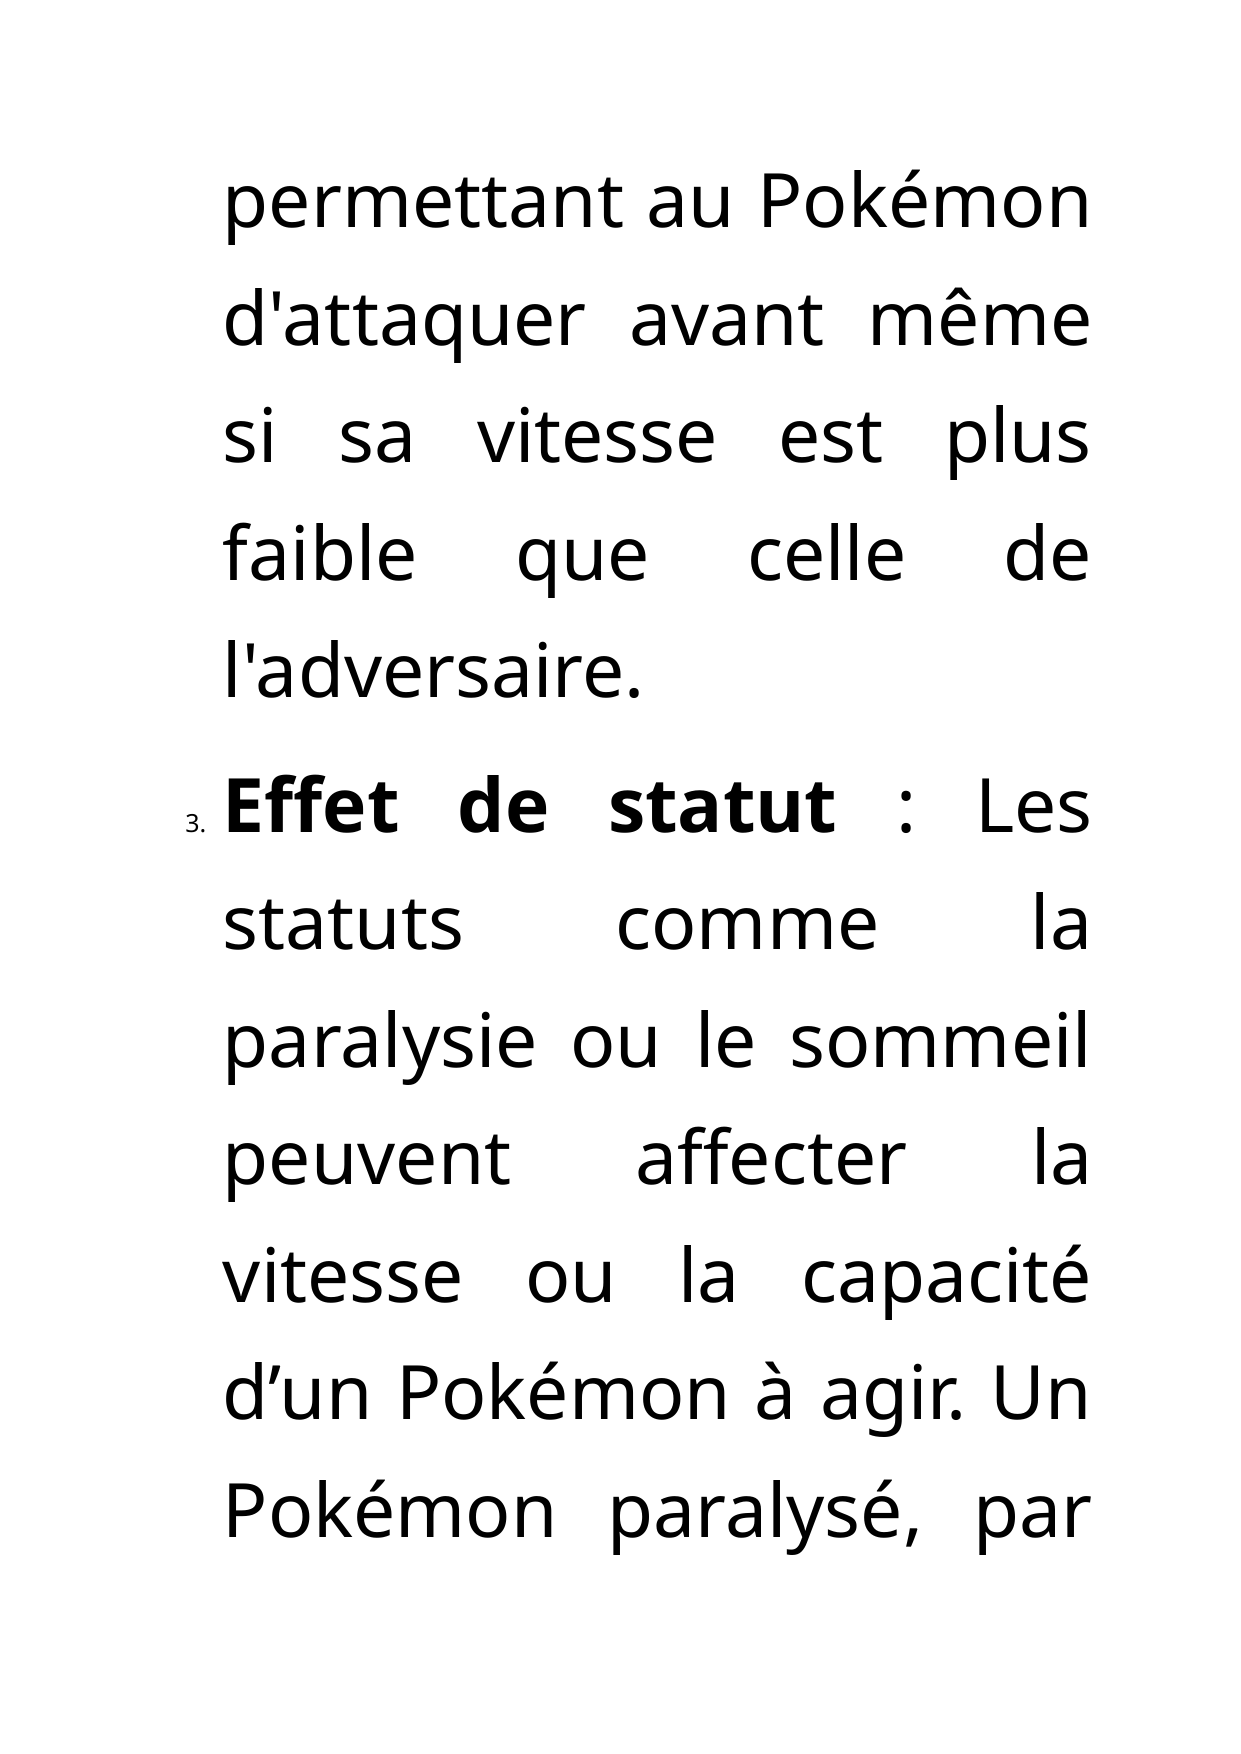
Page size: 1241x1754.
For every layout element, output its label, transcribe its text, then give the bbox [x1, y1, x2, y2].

list Effet de statut : Les statuts comme la paralysie ou le sommeil peuvent affecter la vitesse ou la capacité d’un Pokémon à agir. Un Pokémon paralysé, par [185, 752, 1093, 1559]
list permettant au Pokémon d'attaquer avant même si sa vitesse est plus faible que celle de l'adversaire. [185, 148, 1093, 720]
